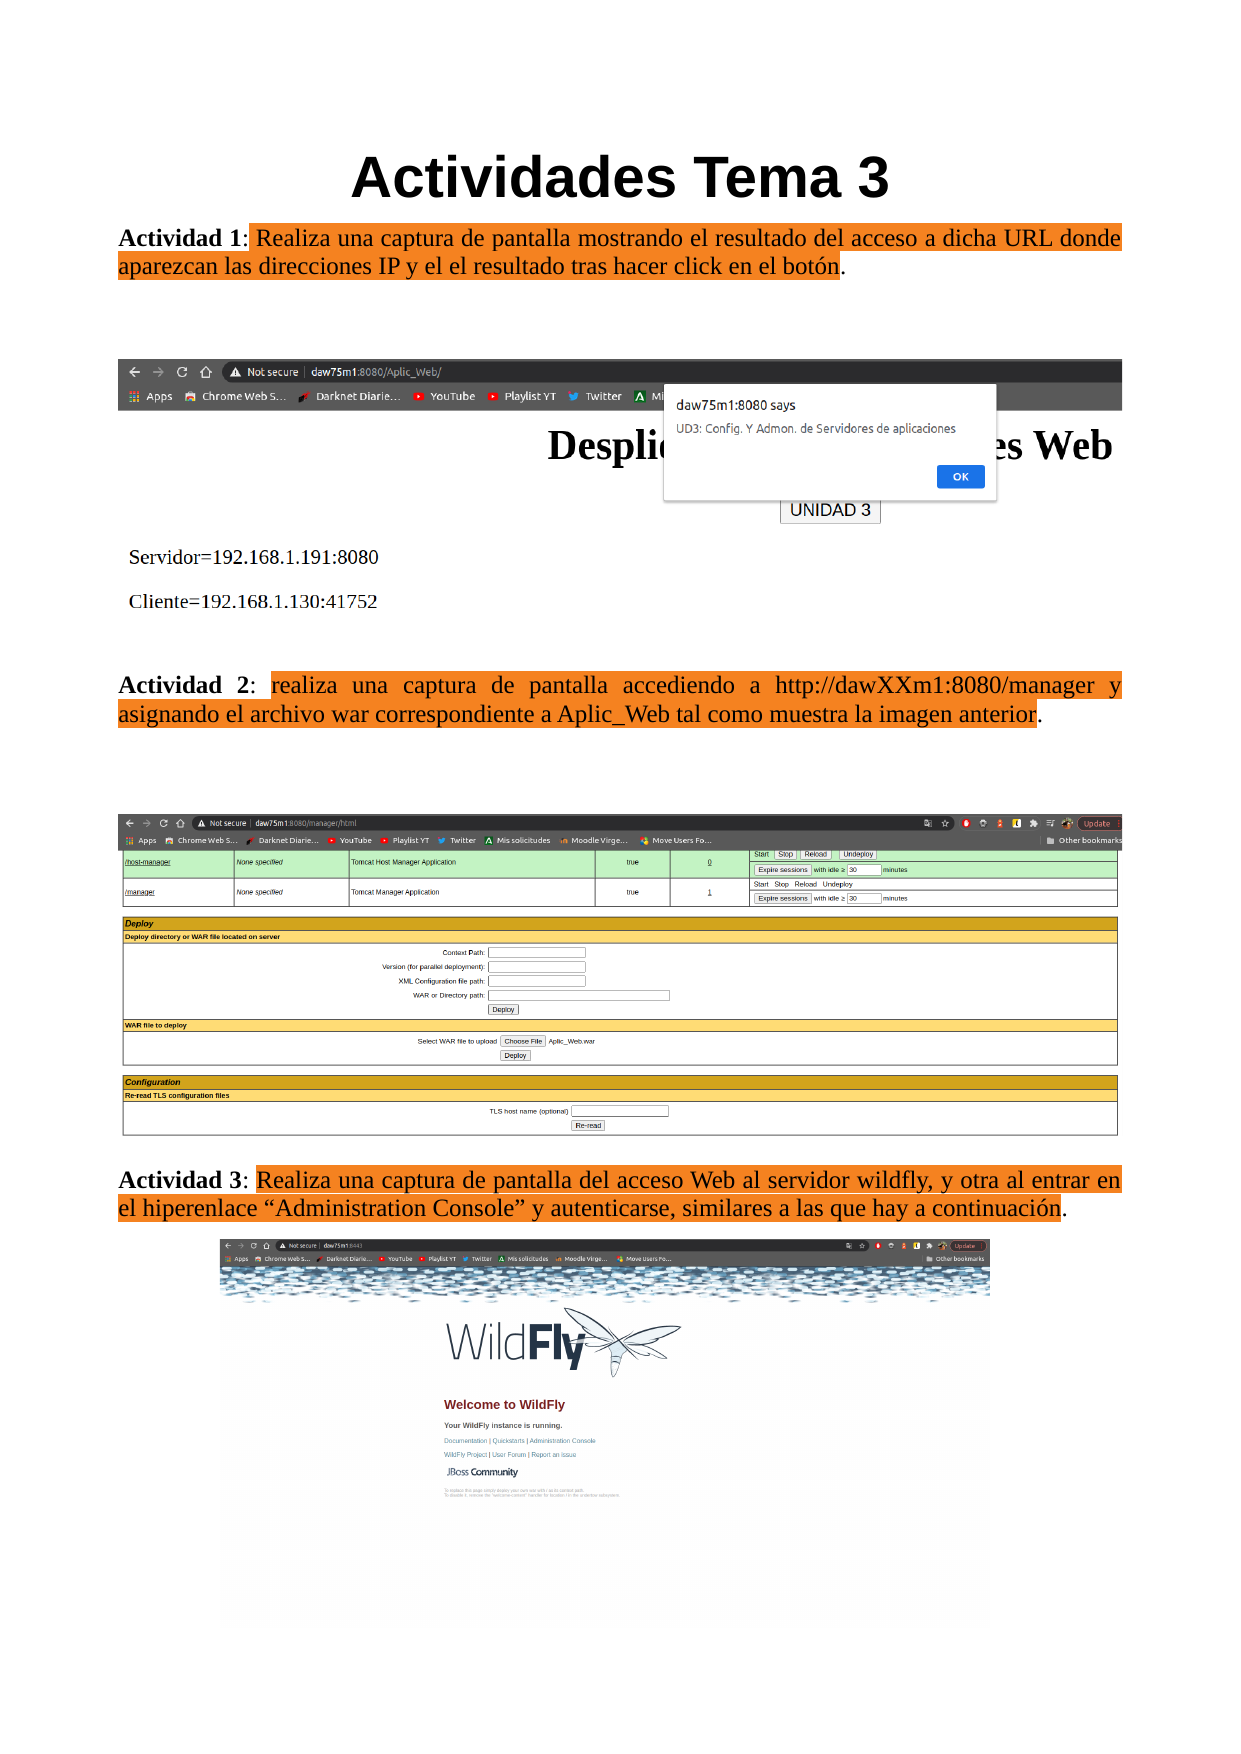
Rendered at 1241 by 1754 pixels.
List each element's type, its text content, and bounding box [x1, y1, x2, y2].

picture [118, 814, 1123, 1136]
text Actividad 3: Realiza una captura de pantalla del acceso Web al servidor wildfly, y otra al entrar en el hiperenlace “Administration Console” y autenticarse, similares a las que hay a continuación. [118, 1165, 1122, 1222]
text Actividad 2: realiza una captura de pantalla accediendo a http://dawXXm1:8080/manager y asignando el archivo war correspondiente a Aplic_Web tal como muestra la imagen anterior. [118, 671, 1122, 728]
title Actividades Tema 3 [118, 143, 1122, 210]
text Actividad 1: Realiza una captura de pantalla mostrando el resultado del acceso a dicha URL donde aparezcan las direcciones IP y el el resultado tras hacer click en el botón. [118, 223, 1122, 280]
picture [118, 359, 1123, 642]
picture [219, 1239, 990, 1628]
